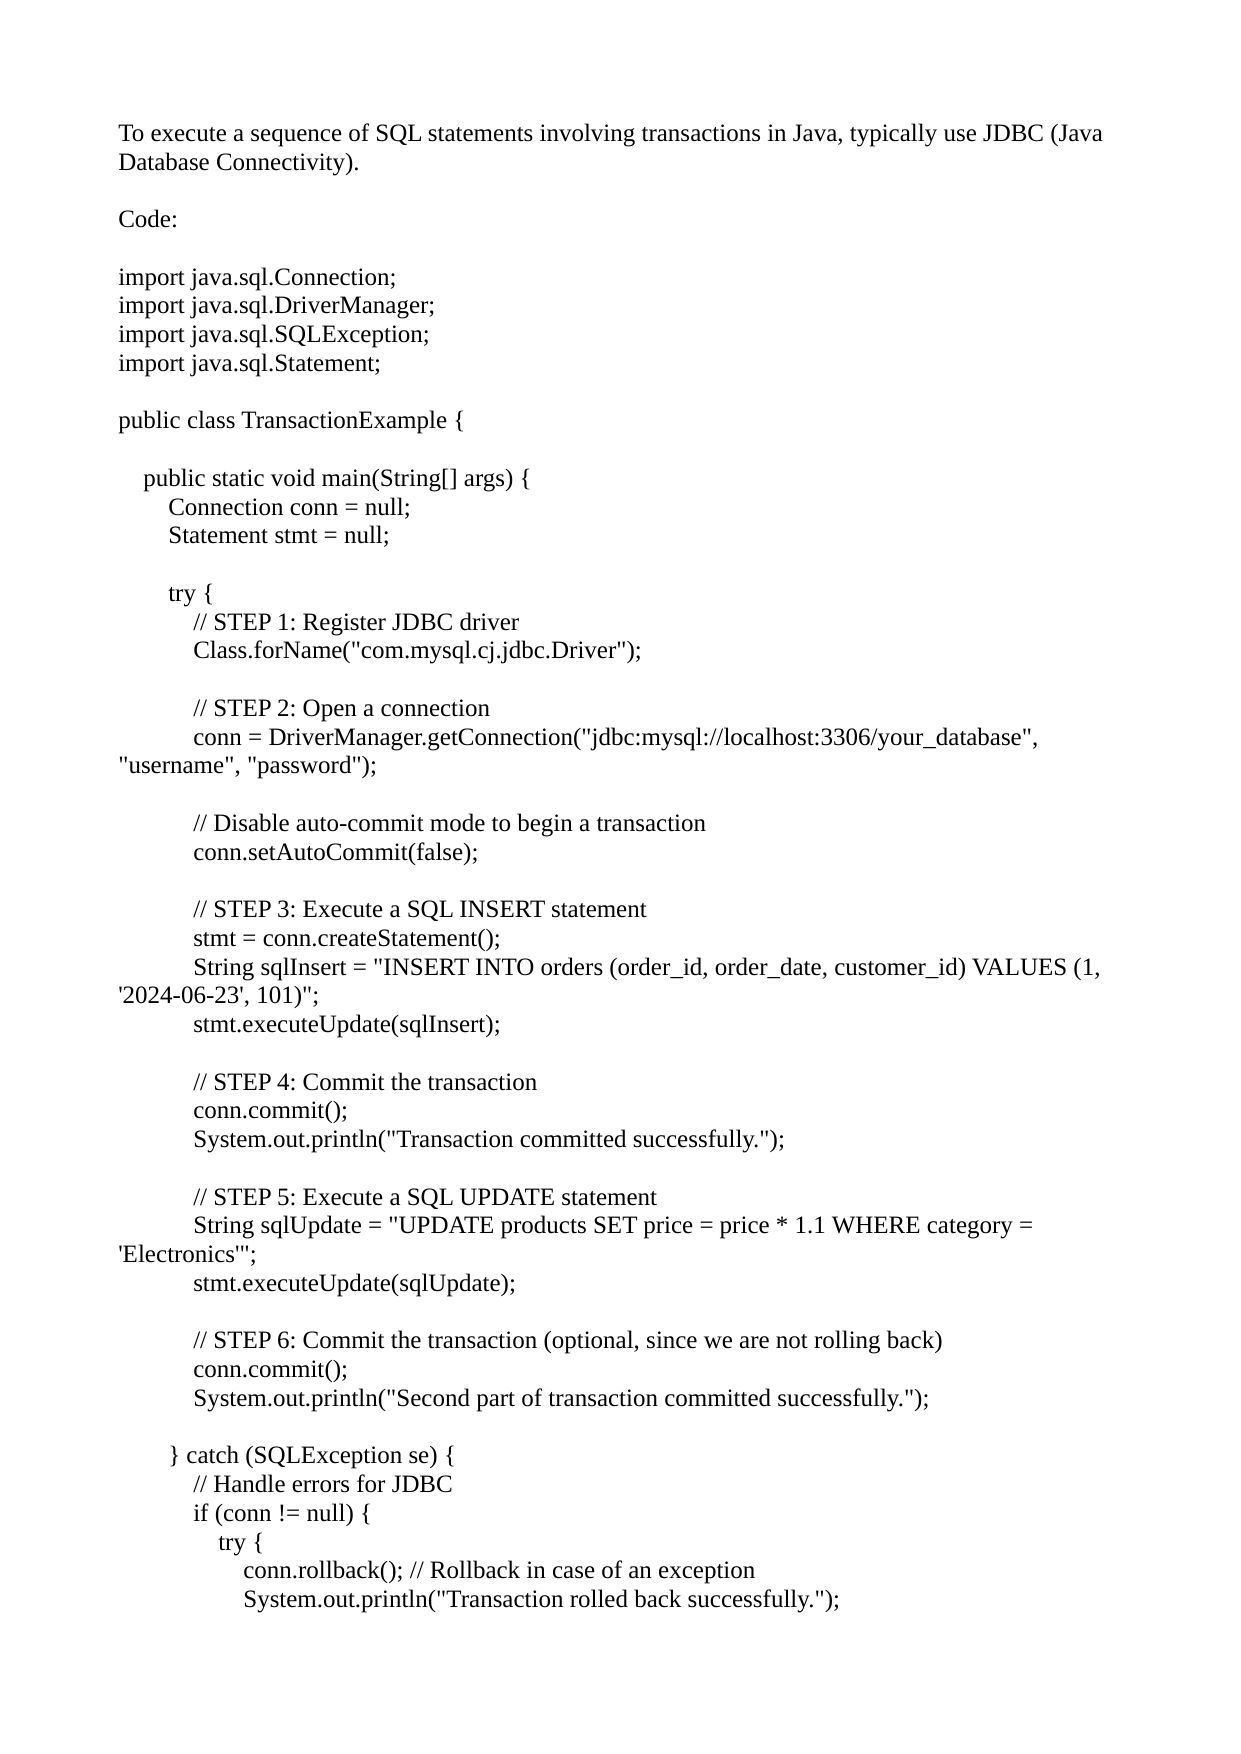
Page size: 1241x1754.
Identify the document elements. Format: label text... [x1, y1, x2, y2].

text // STEP 3: Execute a SQL INSERT statement [118, 894, 1122, 923]
text conn = DriverManager.getConnection("jdbc:mysql://localhost:3306/your_database", "username", "password"); [118, 722, 1122, 779]
text // STEP 6: Commit the transaction (optional, since we are not rolling back) [118, 1326, 1122, 1354]
text // Disable auto-commit mode to begin a transaction [118, 808, 1122, 837]
text import java.sql.Statement; [118, 348, 1122, 377]
text System.out.println("Transaction rolled back successfully."); [118, 1584, 1122, 1613]
text String sqlInsert = "INSERT INTO orders (order_id, order_date, customer_id) VALUES (1, '2024-06-23', 101)"; [118, 952, 1122, 1009]
text conn.setAutoCommit(false); [118, 837, 1122, 866]
text import java.sql.Connection; [118, 262, 1122, 291]
text // STEP 4: Commit the transaction [118, 1067, 1122, 1096]
text Statement stmt = null; [118, 521, 1122, 549]
text String sqlUpdate = "UPDATE products SET price = price * 1.1 WHERE category = 'Electronics'"; [118, 1211, 1122, 1268]
text System.out.println("Transaction committed successfully."); [118, 1124, 1122, 1153]
text conn.commit(); [118, 1354, 1122, 1383]
text // STEP 2: Open a connection [118, 693, 1122, 722]
text import java.sql.DriverManager; [118, 291, 1122, 319]
text // Handle errors for JDBC [118, 1469, 1122, 1498]
text // STEP 1: Register JDBC driver [118, 607, 1122, 636]
text System.out.println("Second part of transaction committed successfully."); [118, 1383, 1122, 1412]
text stmt.executeUpdate(sqlUpdate); [118, 1268, 1122, 1297]
text import java.sql.SQLException; [118, 319, 1122, 348]
text try { [118, 578, 1122, 607]
text conn.commit(); [118, 1096, 1122, 1124]
text conn.rollback(); // Rollback in case of an exception [118, 1556, 1122, 1584]
text } catch (SQLException se) { [118, 1441, 1122, 1469]
text if (conn != null) { [118, 1498, 1122, 1527]
text stmt.executeUpdate(sqlInsert); [118, 1009, 1122, 1038]
text Class.forName("com.mysql.cj.jdbc.Driver"); [118, 636, 1122, 664]
text To execute a sequence of SQL statements involving transactions in Java, typically use JDBC (Java Database Connectivity). [118, 118, 1122, 176]
text Connection conn = null; [118, 492, 1122, 521]
text try { [118, 1527, 1122, 1556]
text // STEP 5: Execute a SQL UPDATE statement [118, 1182, 1122, 1211]
text public class TransactionExample { [118, 406, 1122, 434]
text public static void main(String[] args) { [118, 463, 1122, 492]
text Code: [118, 204, 1122, 233]
text stmt = conn.createStatement(); [118, 923, 1122, 952]
